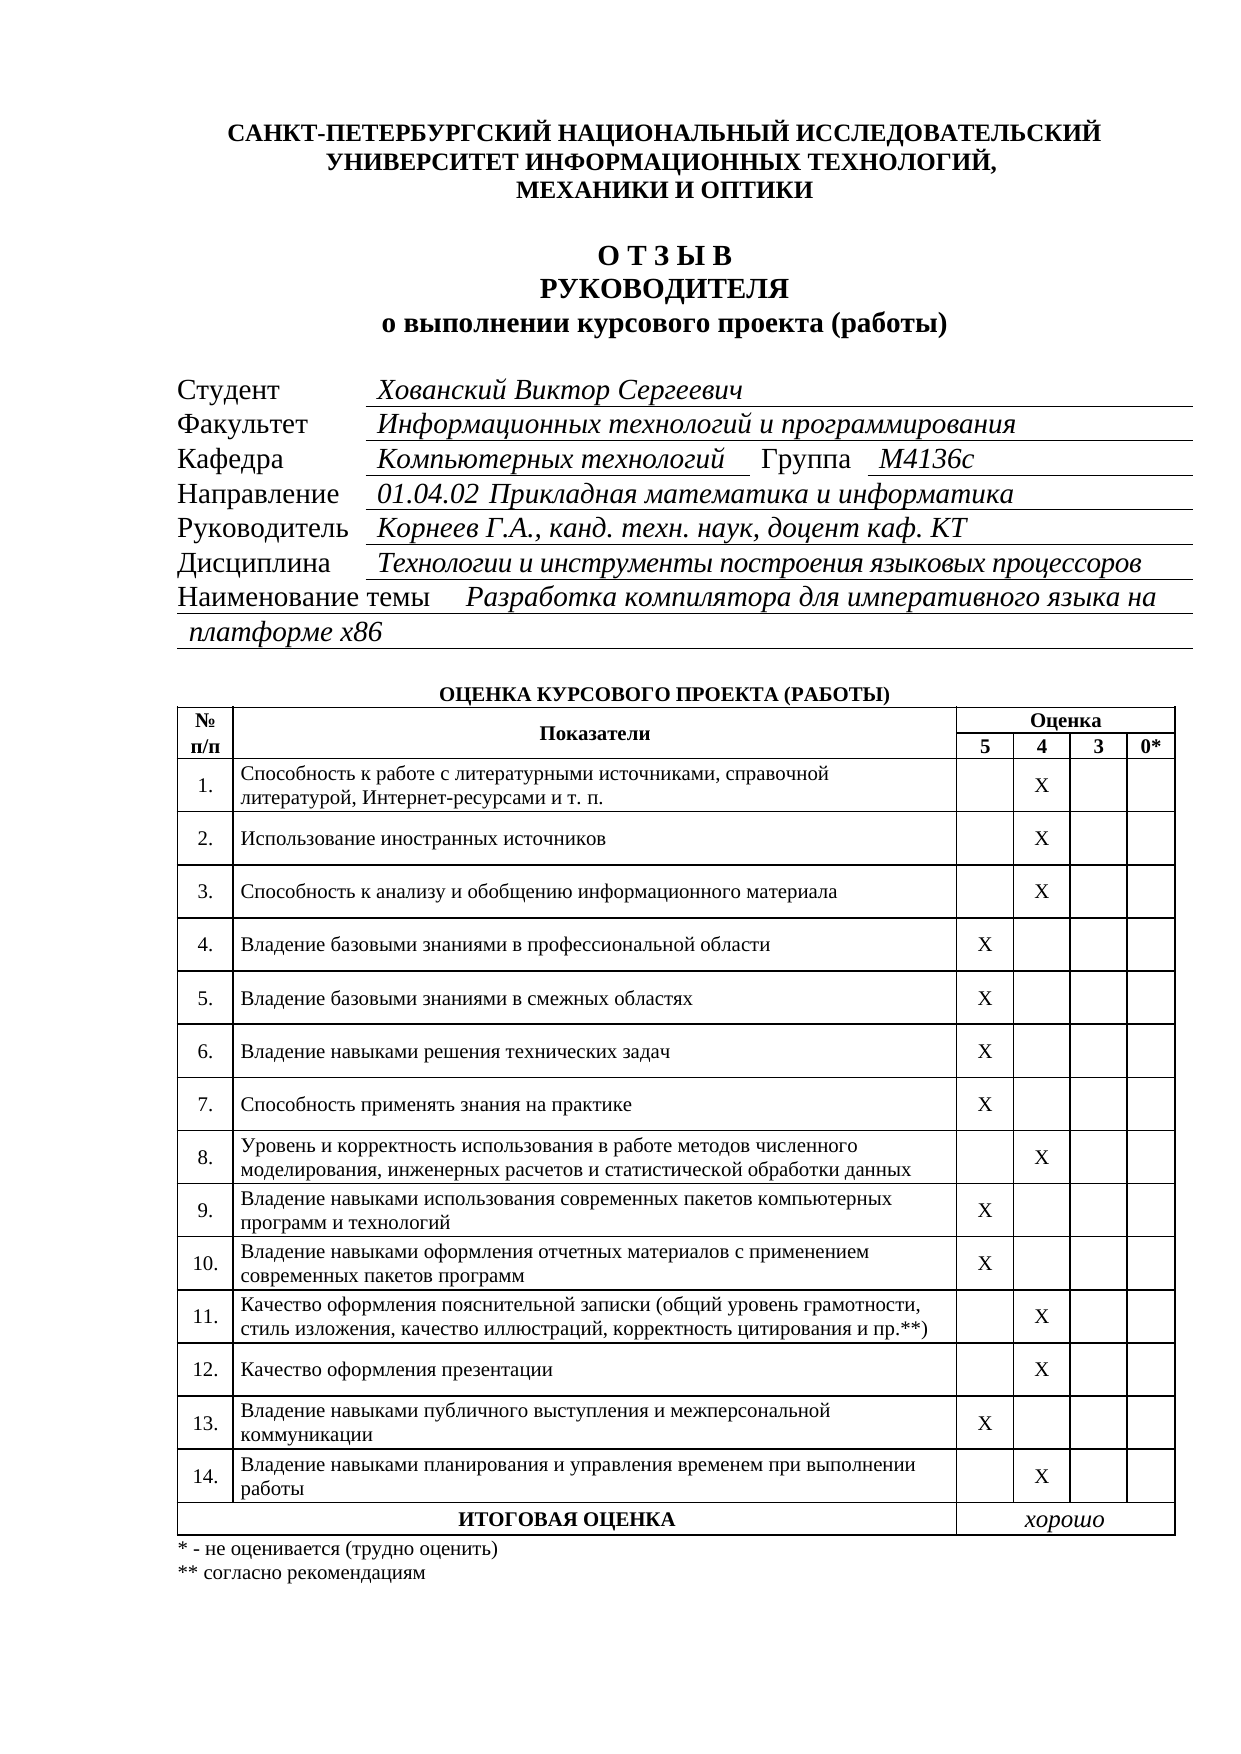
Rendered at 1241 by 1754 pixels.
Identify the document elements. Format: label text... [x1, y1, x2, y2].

table_cell [1128, 759, 1174, 811]
table_cell Способность к работе с литературными источниками, справочной литературой, Интернет-ресурсами и т. п. [234, 759, 956, 811]
table_cell Владение навыками оформления отчетных материалов с применением современных пакетов программ [234, 1237, 956, 1289]
table_cell Способность к анализу и обобщению информационного материала [234, 866, 956, 917]
table_cell Информационных технологий и программирования [366, 407, 1192, 440]
table_cell Направление [177, 475, 366, 509]
table_cell [1071, 866, 1126, 917]
table_cell X [957, 1025, 1013, 1076]
text о выполнении курсового проекта (работы) [177, 305, 1152, 338]
table_cell Разработка компилятора для императивного языка на [454, 580, 1192, 613]
table_cell 5. [178, 972, 232, 1023]
table_cell [1014, 1078, 1069, 1129]
table_cell Технологии и инструменты построения языковых процессоров [366, 545, 1192, 578]
table_cell 0* [1128, 734, 1174, 758]
table_cell [1071, 1237, 1126, 1289]
table_cell 4. [178, 919, 232, 970]
text САНКТ-ПЕТЕРБУРГСКИЙ НАЦИОНАЛЬНЫЙ ИССЛЕДОВАТЕЛЬСКИЙ УНИВЕРСИТЕТ ИНФОРМАЦИОННЫХ ТЕХНОЛОГИЙ, МЕХАНИКИ И ОПТИКИ [177, 118, 1152, 204]
table_cell [1014, 1025, 1069, 1076]
table_cell 3. [178, 866, 232, 917]
table_cell X [957, 1237, 1013, 1289]
table_cell [1128, 1397, 1174, 1448]
table_cell [957, 1131, 1013, 1183]
table_cell X [957, 972, 1013, 1023]
table_cell Использование иностранных источников [234, 812, 956, 864]
table_cell Факультет [177, 406, 366, 440]
table_cell 10. [178, 1237, 232, 1289]
table_cell X [1014, 1344, 1069, 1395]
table_cell 14. [178, 1450, 232, 1501]
table_cell Владение навыками использования современных пакетов компьютерных программ и технологий [234, 1184, 956, 1236]
table_cell Владение навыками планирования и управления временем при выполнении работы [234, 1450, 956, 1501]
table_cell [1071, 759, 1126, 811]
table_cell [1014, 919, 1069, 970]
table_cell [1128, 1237, 1174, 1289]
table_cell 7. [178, 1078, 232, 1129]
table_cell Владение навыками публичного выступления и межперсональной коммуникации [234, 1397, 956, 1448]
table_cell X [957, 1078, 1013, 1129]
table_cell 5 [957, 734, 1013, 758]
table_cell 11. [178, 1291, 232, 1342]
table_cell Владение базовыми знаниями в смежных областях [234, 972, 956, 1023]
table_cell 2. [178, 812, 232, 864]
table_cell Кафедра [177, 440, 366, 475]
table_cell Владение навыками решения технических задач [234, 1025, 956, 1076]
table_cell X [1014, 866, 1069, 917]
table_cell Качество оформления презентации [234, 1344, 956, 1395]
table_cell 6. [178, 1025, 232, 1076]
table_cell п/п [178, 732, 232, 758]
table_cell [1128, 1025, 1174, 1076]
table_cell Дисциплина [177, 544, 366, 578]
table_cell 8. [178, 1131, 232, 1183]
table_cell [957, 1344, 1013, 1395]
table_cell 13. [178, 1397, 232, 1448]
table_cell 9. [178, 1184, 232, 1236]
table_header № [178, 708, 232, 732]
table_cell [1014, 972, 1069, 1023]
table_cell Уровень и корректность использования в работе методов численного моделирования, инженерных расчетов и статистической обработки данных [234, 1131, 956, 1183]
table_cell [957, 866, 1013, 917]
table_cell X [1014, 812, 1069, 864]
table_cell Компьютерных технологий [366, 441, 749, 475]
table_cell M4136c [868, 441, 1192, 475]
table_cell платформе x86 [177, 614, 1192, 648]
table_cell X [957, 1397, 1013, 1448]
table_cell [957, 812, 1013, 864]
table_cell [1128, 1131, 1174, 1183]
table_cell [1071, 1344, 1126, 1395]
text * - не оценивается (трудно оценить) [177, 1536, 1152, 1560]
table_cell X [1014, 759, 1069, 811]
table_cell [957, 1291, 1013, 1342]
table_cell X [1014, 1291, 1069, 1342]
table_cell [1128, 1184, 1174, 1236]
table_cell [1071, 1131, 1126, 1183]
table_cell 4 [1014, 734, 1069, 758]
table_cell [1071, 1291, 1126, 1342]
table_cell [1014, 1397, 1069, 1448]
table_cell X [1014, 1450, 1069, 1501]
table_cell [1071, 1450, 1126, 1501]
text РУКОВОДИТЕЛЯ [177, 271, 1152, 305]
table_cell ИТОГОВАЯ ОЦЕНКА [178, 1503, 956, 1534]
table_cell [1128, 919, 1174, 970]
table_cell 01.04.02 Прикладная математика и информатика [366, 475, 1192, 509]
table_cell Наименование темы [177, 579, 454, 613]
table_cell [1071, 812, 1126, 864]
table_cell [1128, 972, 1174, 1023]
text ОЦЕНКА КУРСОВОГО ПРОЕКТА (РАБОТЫ) [177, 682, 1152, 706]
table_cell [1014, 1184, 1069, 1236]
table_cell Группа [750, 441, 868, 475]
table_cell 3 [1071, 734, 1126, 758]
table_cell 12. [178, 1344, 232, 1395]
table_cell [957, 759, 1013, 811]
text ** согласно рекомендациям [177, 1560, 1152, 1584]
table_cell [1071, 972, 1126, 1023]
table_cell Качество оформления пояснительной записки (общий уровень грамотности, стиль изложения, качество иллюстраций, корректность цитирования и пр.**) [234, 1291, 956, 1342]
table_cell [1071, 1184, 1126, 1236]
table_cell [1071, 1397, 1126, 1448]
table_cell [1128, 812, 1174, 864]
table_cell [1128, 1078, 1174, 1129]
table_header Оценка [957, 708, 1174, 732]
table_cell [1014, 1237, 1069, 1289]
table_cell Способность применять знания на практике [234, 1078, 956, 1129]
table_cell X [1014, 1131, 1069, 1183]
table_cell 1. [178, 759, 232, 811]
table_cell X [957, 1184, 1013, 1236]
text О Т З Ы В [177, 238, 1152, 271]
table_cell Владение базовыми знаниями в профессиональной области [234, 919, 956, 970]
table_cell X [957, 919, 1013, 970]
table_cell хорошо [957, 1503, 1174, 1534]
table_header Студент [177, 372, 366, 406]
table_cell [1071, 919, 1126, 970]
table_cell [1128, 1450, 1174, 1501]
table_header Хованский Виктор Сергеевич [366, 372, 1192, 406]
table_cell [1128, 1344, 1174, 1395]
table_cell Корнеев Г.А., канд. техн. наук, доцент каф. КТ [366, 510, 1192, 544]
table_cell [1071, 1025, 1126, 1076]
table_cell [1071, 1078, 1126, 1129]
table_cell [1128, 866, 1174, 917]
table_cell Руководитель [177, 509, 366, 544]
table_header Показатели [234, 708, 956, 758]
table_cell [957, 1450, 1013, 1501]
table_cell [1128, 1291, 1174, 1342]
